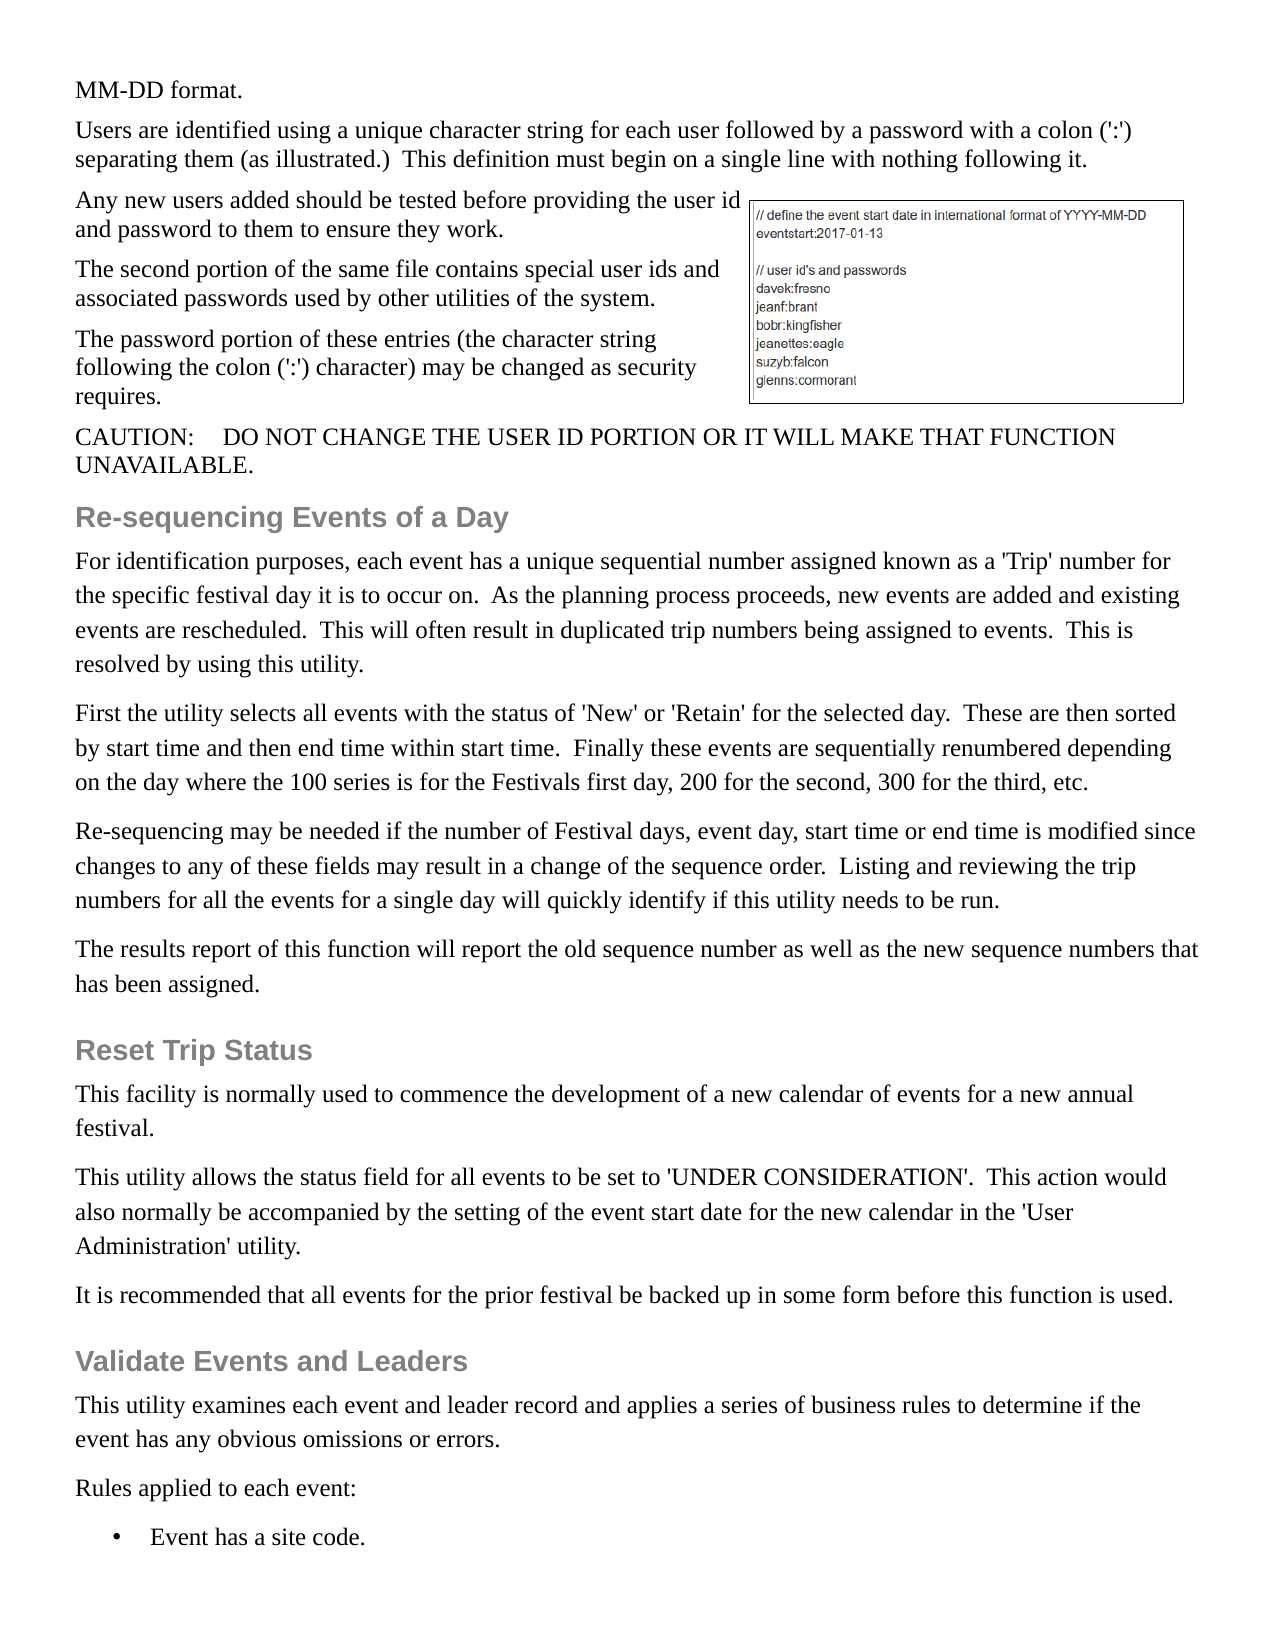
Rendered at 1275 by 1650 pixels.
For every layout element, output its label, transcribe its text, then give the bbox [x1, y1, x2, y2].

text CAUTION: DO NOT CHANGE THE USER ID PORTION OR IT WILL MAKE THAT FUNCTION UNAVAILABLE. [75, 422, 1200, 479]
text Users are identified using a unique character string for each user followed by a password with a colon (':') separating them (as illustrated.) This definition must begin on a single line with nothing following it. [75, 116, 1200, 173]
text It is recommended that all events for the prior festival be backed up in some form before this function is used. [75, 1280, 1200, 1309]
text This utility allows the status field for all events to be set to 'UNDER CONSIDERATION'. This action would also normally be accompanied by the setting of the event start date for the new calendar in the 'User Administration' utility. [75, 1162, 1200, 1260]
text [750, 201, 1183, 403]
text Rules applied to each event: [75, 1473, 1200, 1502]
subtitle Validate Events and Leaders [75, 1344, 1200, 1377]
text First the utility selects all events with the status of 'New' or 'Retain' for the selected day. These are then sorted by start time and then end time within start time. Finally these events are sequentially renumbered depending on the day where the 100 series is for the Festivals first day, 200 for the second, 300 for the third, etc. [75, 698, 1200, 796]
list Event has a site code. [112, 1522, 1200, 1551]
picture [752, 202, 1180, 400]
text The password portion of these entries (the character string following the colon (':') character) may be changed as security requires. [75, 324, 1200, 410]
text The results report of this function will report the old sequence number as well as the new sequence numbers that has been assigned. [75, 934, 1200, 998]
text MM-DD format. [75, 75, 1200, 104]
text This utility examines each event and leader record and applies a series of business rules to determine if the event has any obvious omissions or errors. [75, 1390, 1200, 1453]
text The second portion of the same file contains special user ids and associated passwords used by other utilities of the system. [75, 254, 749, 312]
text This facility is normally used to commence the development of a new calendar of events for a new annual festival. [75, 1079, 1200, 1142]
subtitle Reset Trip Status [75, 1033, 1200, 1066]
text For identification purposes, each event has a unique sequential number assigned known as a 'Trip' number for the specific festival day it is to occur on. As the planning process proceeds, new events are added and existing events are rescheduled. This will often result in duplicated trip numbers being assigned to events. This is resolved by using this utility. [75, 546, 1200, 678]
subtitle Re-sequencing Events of a Day [75, 500, 1200, 533]
text Any new users added should be tested before providing the user id and password to them to ensure they work. [75, 185, 1200, 242]
text Re-sequencing may be needed if the number of Festival days, event day, start time or end time is modified since changes to any of these fields may result in a change of the sequence order. Listing and reviewing the trip numbers for all the events for a single day will quickly identify if this utility needs to be run. [75, 816, 1200, 914]
